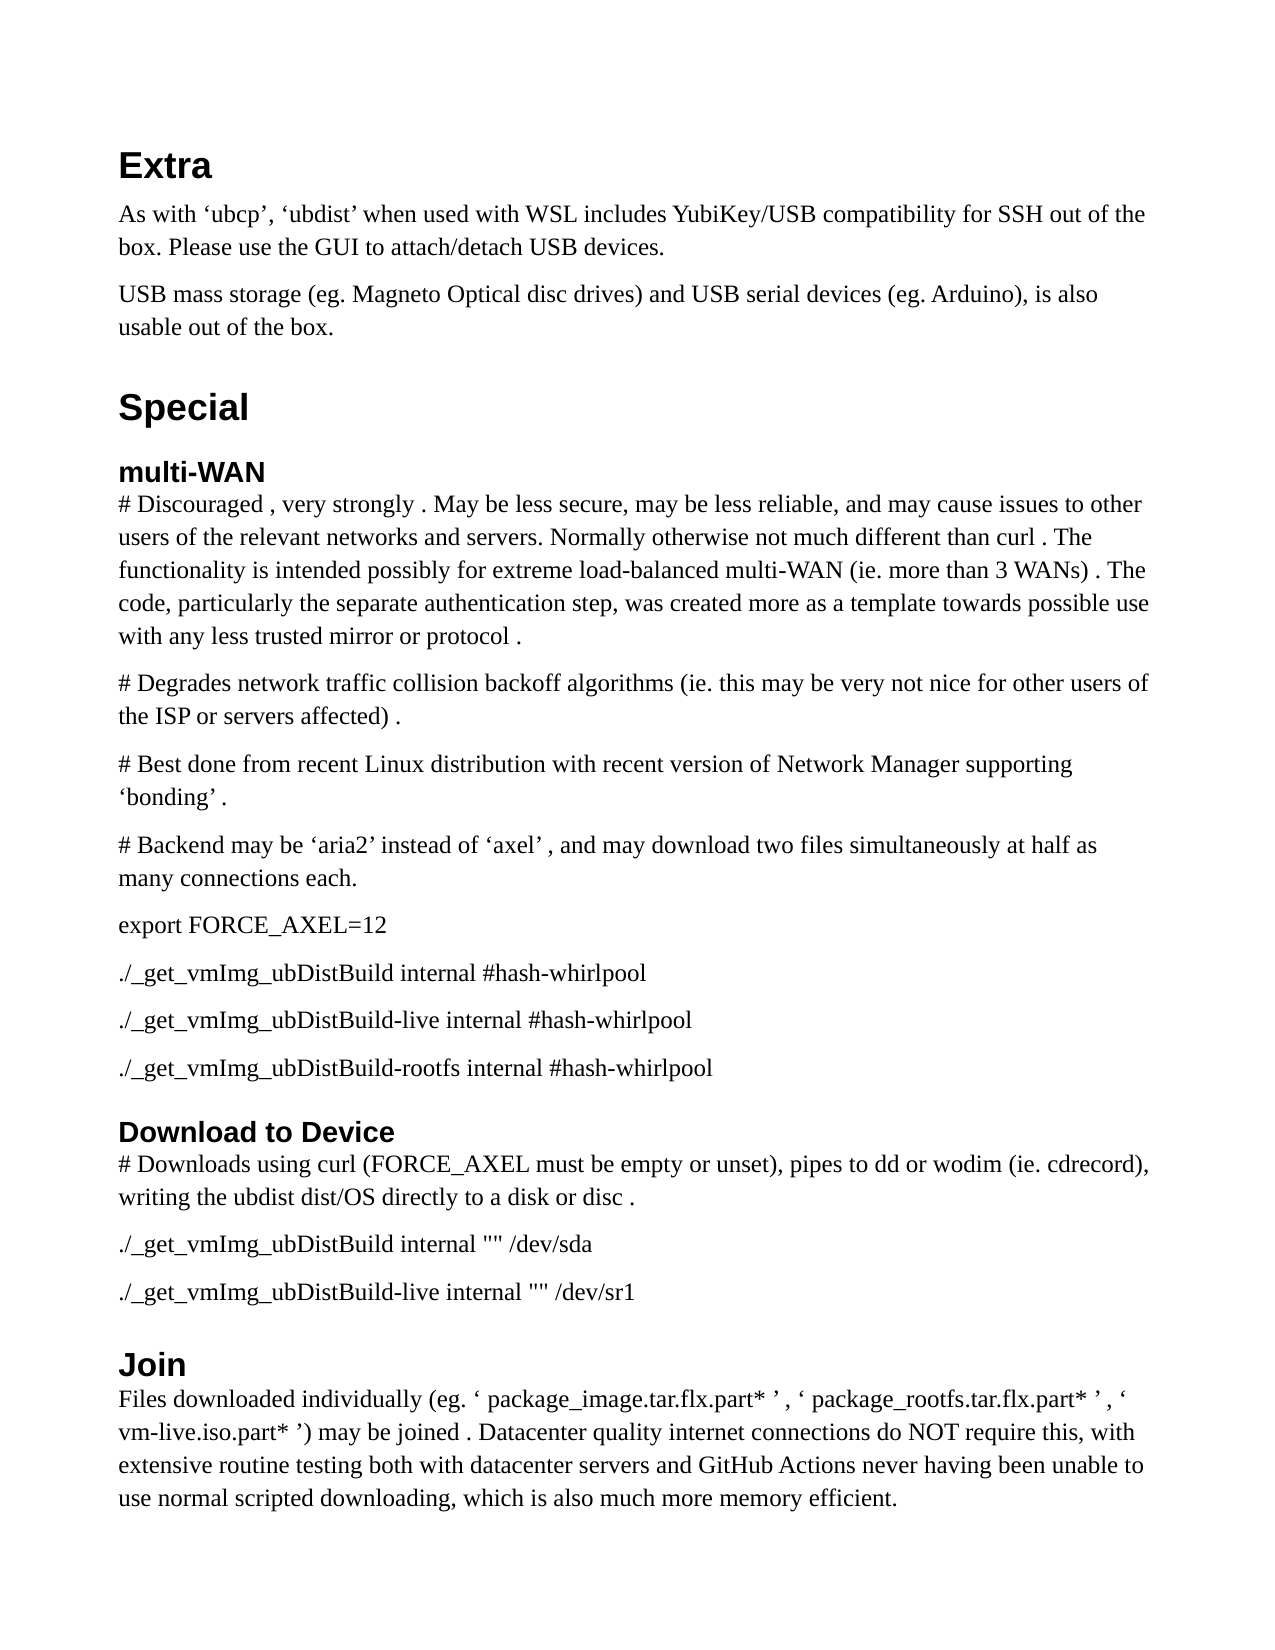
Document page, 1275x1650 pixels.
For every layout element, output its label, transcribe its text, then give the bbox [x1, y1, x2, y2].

text ./_get_vmImg_ubDistBuild-rootfs internal #hash-whirlpool [118, 1053, 1157, 1082]
subtitle Special [118, 385, 1157, 428]
text ./_get_vmImg_ubDistBuild-live internal "" /dev/sr1 [118, 1277, 1157, 1306]
text ./_get_vmImg_ubDistBuild-live internal #hash-whirlpool [118, 1006, 1157, 1034]
subtitle multi-WAN [118, 455, 1157, 489]
text ./_get_vmImg_ubDistBuild internal #hash-whirlpool [118, 958, 1157, 987]
text export FORCE_AXEL=12 [118, 910, 1157, 939]
text # Best done from recent Linux distribution with recent version of Network Manager supporting ‘bonding’ . [118, 749, 1157, 811]
text As with ‘ubcp’, ‘ubdist’ when used with WSL includes YubiKey/USB compatibility for SSH out of the box. Please use the GUI to attach/detach USB devices. [118, 199, 1157, 261]
text # Degrades network traffic collision backoff algorithms (ie. this may be very not nice for other users of the ISP or servers affected) . [118, 668, 1157, 730]
subtitle Join [118, 1346, 1157, 1384]
text Files downloaded individually (eg. ‘ package_image.tar.flx.part* ’ , ‘ package_rootfs.tar.flx.part* ’ , ‘ vm-live.iso.part* ’) may be joined . Datacenter quality internet connections do NOT require this, with extensive routine testing both with datacenter servers and GitHub Actions never having been unable to use normal scripted downloading, which is also much more memory efficient. [118, 1384, 1157, 1512]
subtitle Download to Device [118, 1115, 1157, 1149]
text USB mass storage (eg. Magneto Optical disc drives) and USB serial devices (eg. Arduino), is also usable out of the box. [118, 279, 1157, 341]
subtitle Extra [118, 143, 1157, 186]
text # Downloads using curl (FORCE_AXEL must be empty or unset), pipes to dd or wodim (ie. cdrecord), writing the ubdist dist/OS directly to a disk or disc . [118, 1149, 1157, 1211]
text ./_get_vmImg_ubDistBuild internal "" /dev/sda [118, 1229, 1157, 1258]
text # Discouraged , very strongly . May be less secure, may be less reliable, and may cause issues to other users of the relevant networks and servers. Normally otherwise not much different than curl . The functionality is intended possibly for extreme load-balanced multi-WAN (ie. more than 3 WANs) . The code, particularly the separate authentication step, was created more as a template towards possible use with any less trusted mirror or protocol . [118, 489, 1157, 649]
text # Backend may be ‘aria2’ instead of ‘axel’ , and may download two files simultaneously at half as many connections each. [118, 830, 1157, 891]
